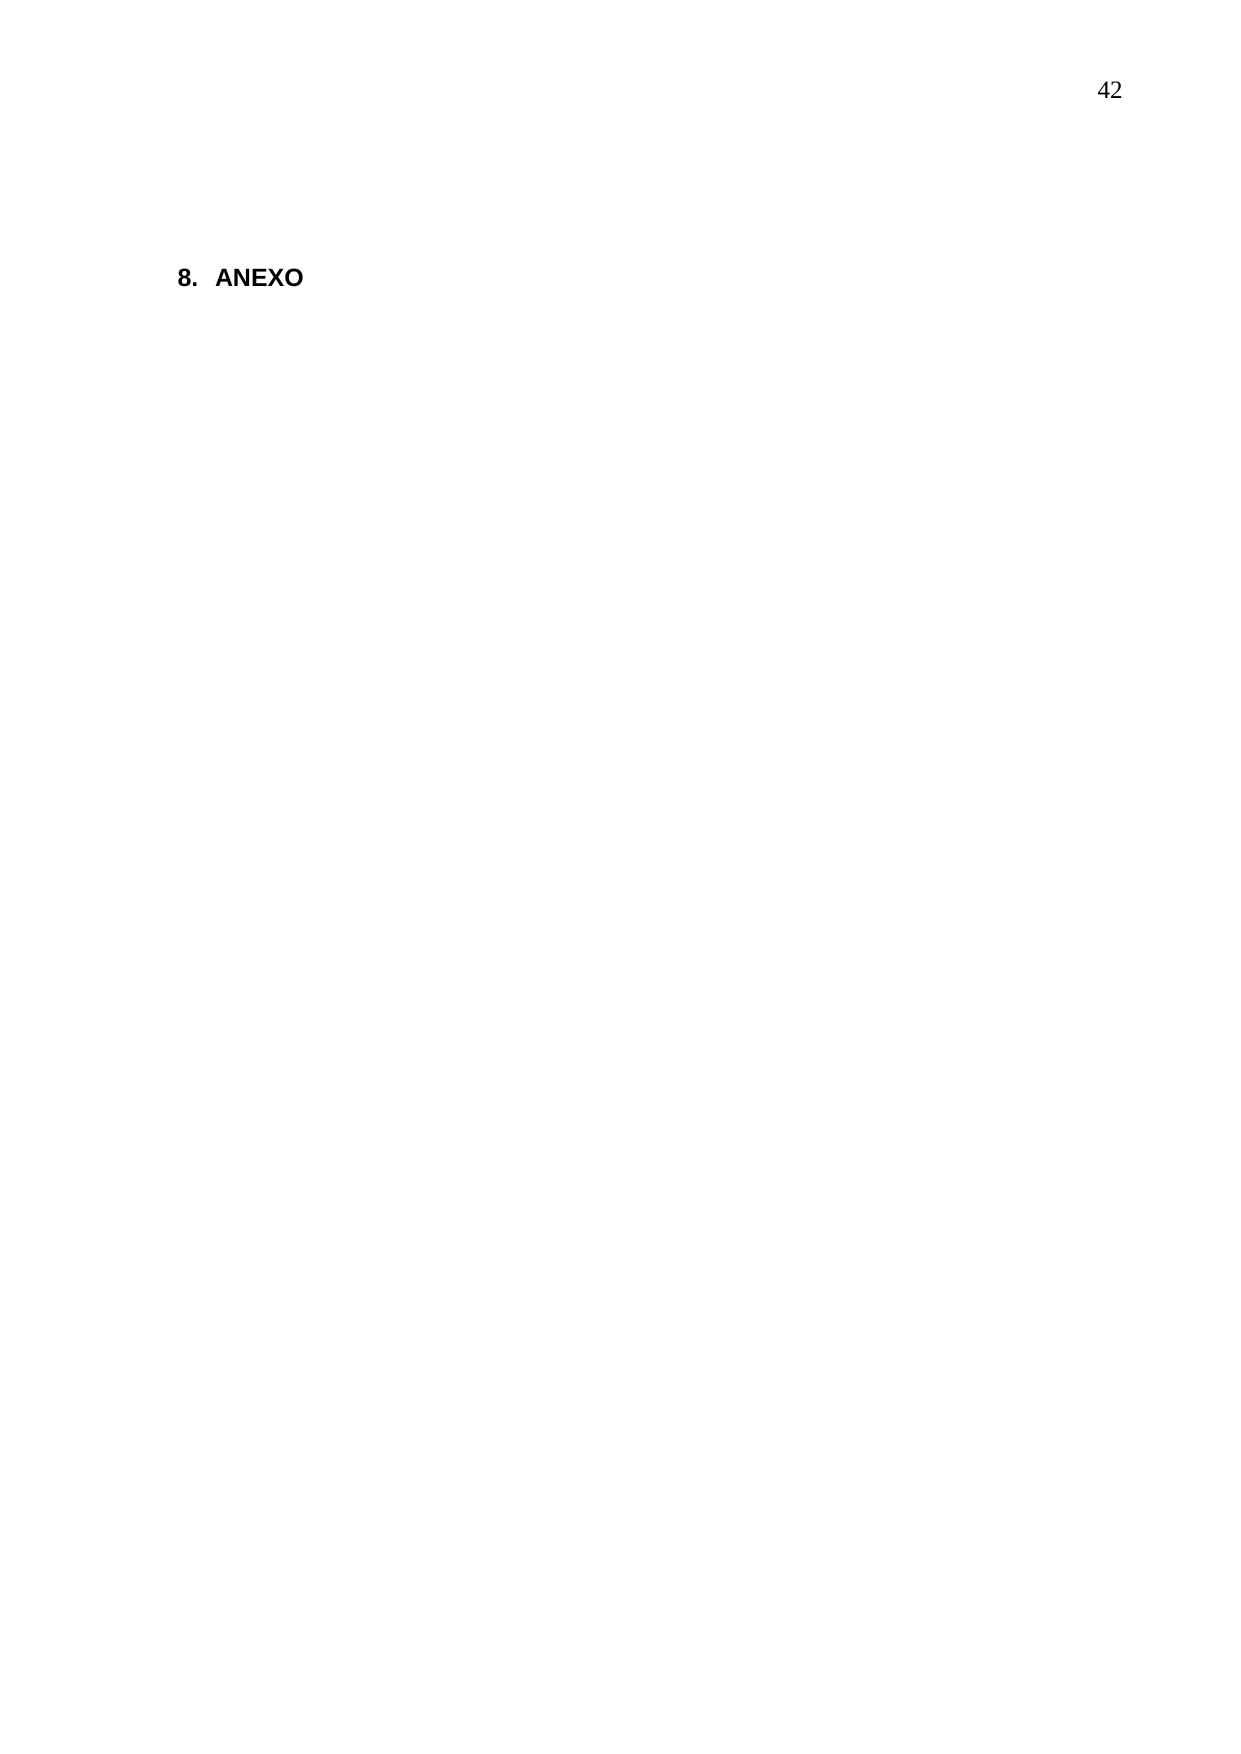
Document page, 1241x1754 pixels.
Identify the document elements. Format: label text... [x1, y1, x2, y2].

list ANEXO [177, 263, 1122, 292]
